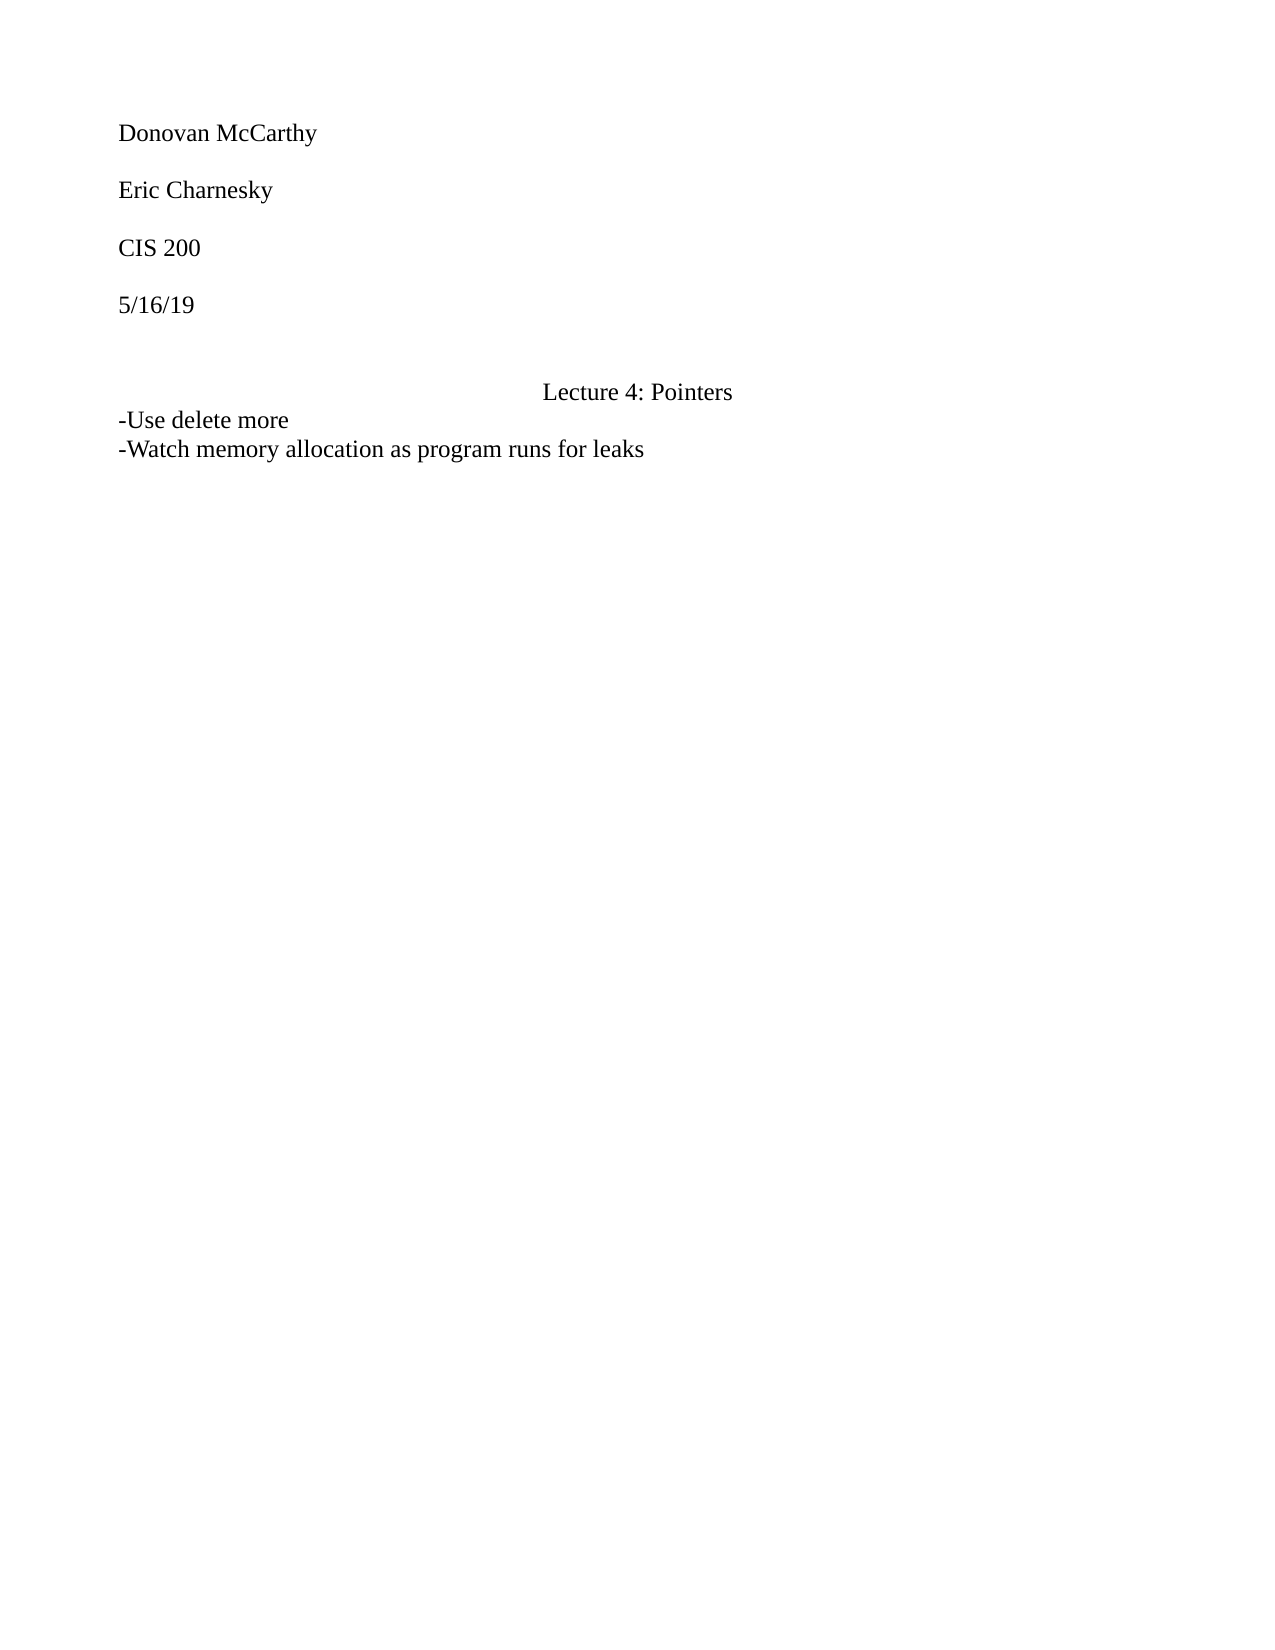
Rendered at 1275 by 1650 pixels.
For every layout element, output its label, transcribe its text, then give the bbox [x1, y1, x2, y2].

text 5/16/19 [118, 291, 1157, 319]
text CIS 200 [118, 233, 1157, 262]
text Eric Charnesky [118, 176, 1157, 204]
text Donovan McCarthy [118, 118, 1157, 147]
text -Use delete more [118, 406, 1157, 434]
text -Watch memory allocation as program runs for leaks [118, 434, 1157, 463]
text Lecture 4: Pointers [118, 377, 1157, 406]
